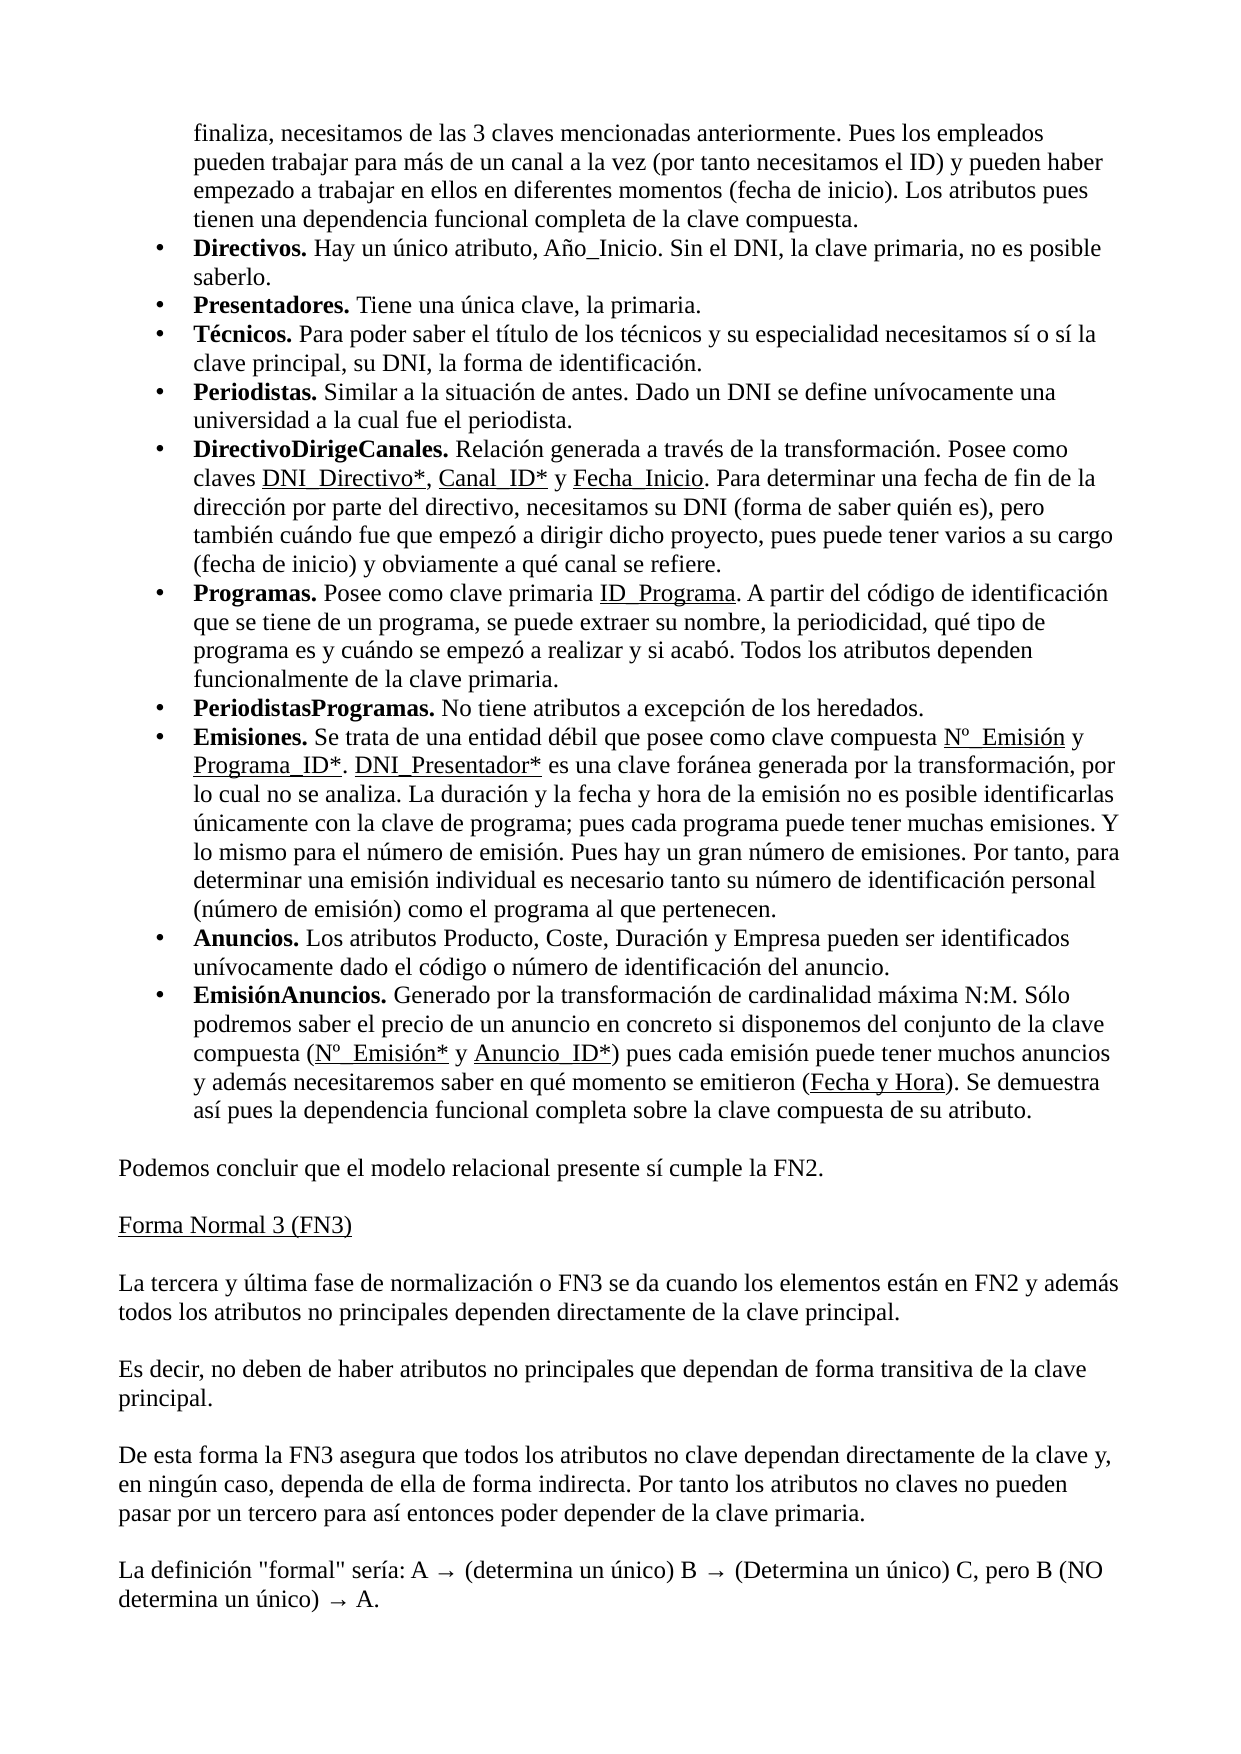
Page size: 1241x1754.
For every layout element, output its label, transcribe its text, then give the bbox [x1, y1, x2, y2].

list finaliza, necesitamos de las 3 claves mencionadas anteriormente. Pues los empleados pueden trabajar para más de un canal a la vez (por tanto necesitamos el ID) y pueden haber empezado a trabajar en ellos en diferentes momentos (fecha de inicio). Los atributos pues tienen una dependencia funcional completa de la clave compuesta. [156, 118, 1122, 233]
text Forma Normal 3 (FN3) [118, 1211, 1122, 1239]
list Anuncios. Los atributos Producto, Coste, Duración y Empresa pueden ser identificados unívocamente dado el código o número de identificación del anuncio. [156, 923, 1122, 981]
list Periodistas. Similar a la situación de antes. Dado un DNI se define unívocamente una universidad a la cual fue el periodista. [156, 377, 1122, 434]
list Presentadores. Tiene una única clave, la primaria. [156, 291, 1122, 319]
list Directivos. Hay un único atributo, Año_Inicio. Sin el DNI, la clave primaria, no es posible saberlo. [156, 233, 1122, 291]
text La tercera y última fase de normalización o FN3 se da cuando los elementos están en FN2 y además todos los atributos no principales dependen directamente de la clave principal. [118, 1268, 1122, 1326]
list EmisiónAnuncios. Generado por la transformación de cardinalidad máxima N:M. Sólo podremos saber el precio de un anuncio en concreto si disponemos del conjunto de la clave compuesta (Nº_Emisión* y Anuncio_ID*) pues cada emisión puede tener muchos anuncios y además necesitaremos saber en qué momento se emitieron (Fecha y Hora). Se demuestra así pues la dependencia funcional completa sobre la clave compuesta de su atributo. [156, 981, 1122, 1124]
list PeriodistasProgramas. No tiene atributos a excepción de los heredados. [156, 693, 1122, 722]
list Emisiones. Se trata de una entidad débil que posee como clave compuesta Nº_Emisión y Programa_ID*. DNI_Presentador* es una clave foránea generada por la transformación, por lo cual no se analiza. La duración y la fecha y hora de la emisión no es posible identificarlas únicamente con la clave de programa; pues cada programa puede tener muchas emisiones. Y lo mismo para el número de emisión. Pues hay un gran número de emisiones. Por tanto, para determinar una emisión individual es necesario tanto su número de identificación personal (número de emisión) como el programa al que pertenecen. [156, 722, 1122, 923]
text De esta forma la FN3 asegura que todos los atributos no clave dependan directamente de la clave y, en ningún caso, dependa de ella de forma indirecta. Por tanto los atributos no claves no pueden pasar por un tercero para así entonces poder depender de la clave primaria. [118, 1441, 1122, 1527]
text Es decir, no deben de haber atributos no principales que dependan de forma transitiva de la clave principal. [118, 1354, 1122, 1412]
list Programas. Posee como clave primaria ID_Programa. A partir del código de identificación que se tiene de un programa, se puede extraer su nombre, la periodicidad, qué tipo de programa es y cuándo se empezó a realizar y si acabó. Todos los atributos dependen funcionalmente de la clave primaria. [156, 578, 1122, 693]
text La definición "formal" sería: A → (determina un único) B → (Determina un único) C, pero B (NO determina un único) → A. [118, 1556, 1122, 1613]
list DirectivoDirigeCanales. Relación generada a través de la transformación. Posee como claves DNI_Directivo*, Canal_ID* y Fecha_Inicio. Para determinar una fecha de fin de la dirección por parte del directivo, necesitamos su DNI (forma de saber quién es), pero también cuándo fue que empezó a dirigir dicho proyecto, pues puede tener varios a su cargo (fecha de inicio) y obviamente a qué canal se refiere. [156, 434, 1122, 578]
text Podemos concluir que el modelo relacional presente sí cumple la FN2. [118, 1153, 1122, 1182]
list Técnicos. Para poder saber el título de los técnicos y su especialidad necesitamos sí o sí la clave principal, su DNI, la forma de identificación. [156, 319, 1122, 377]
